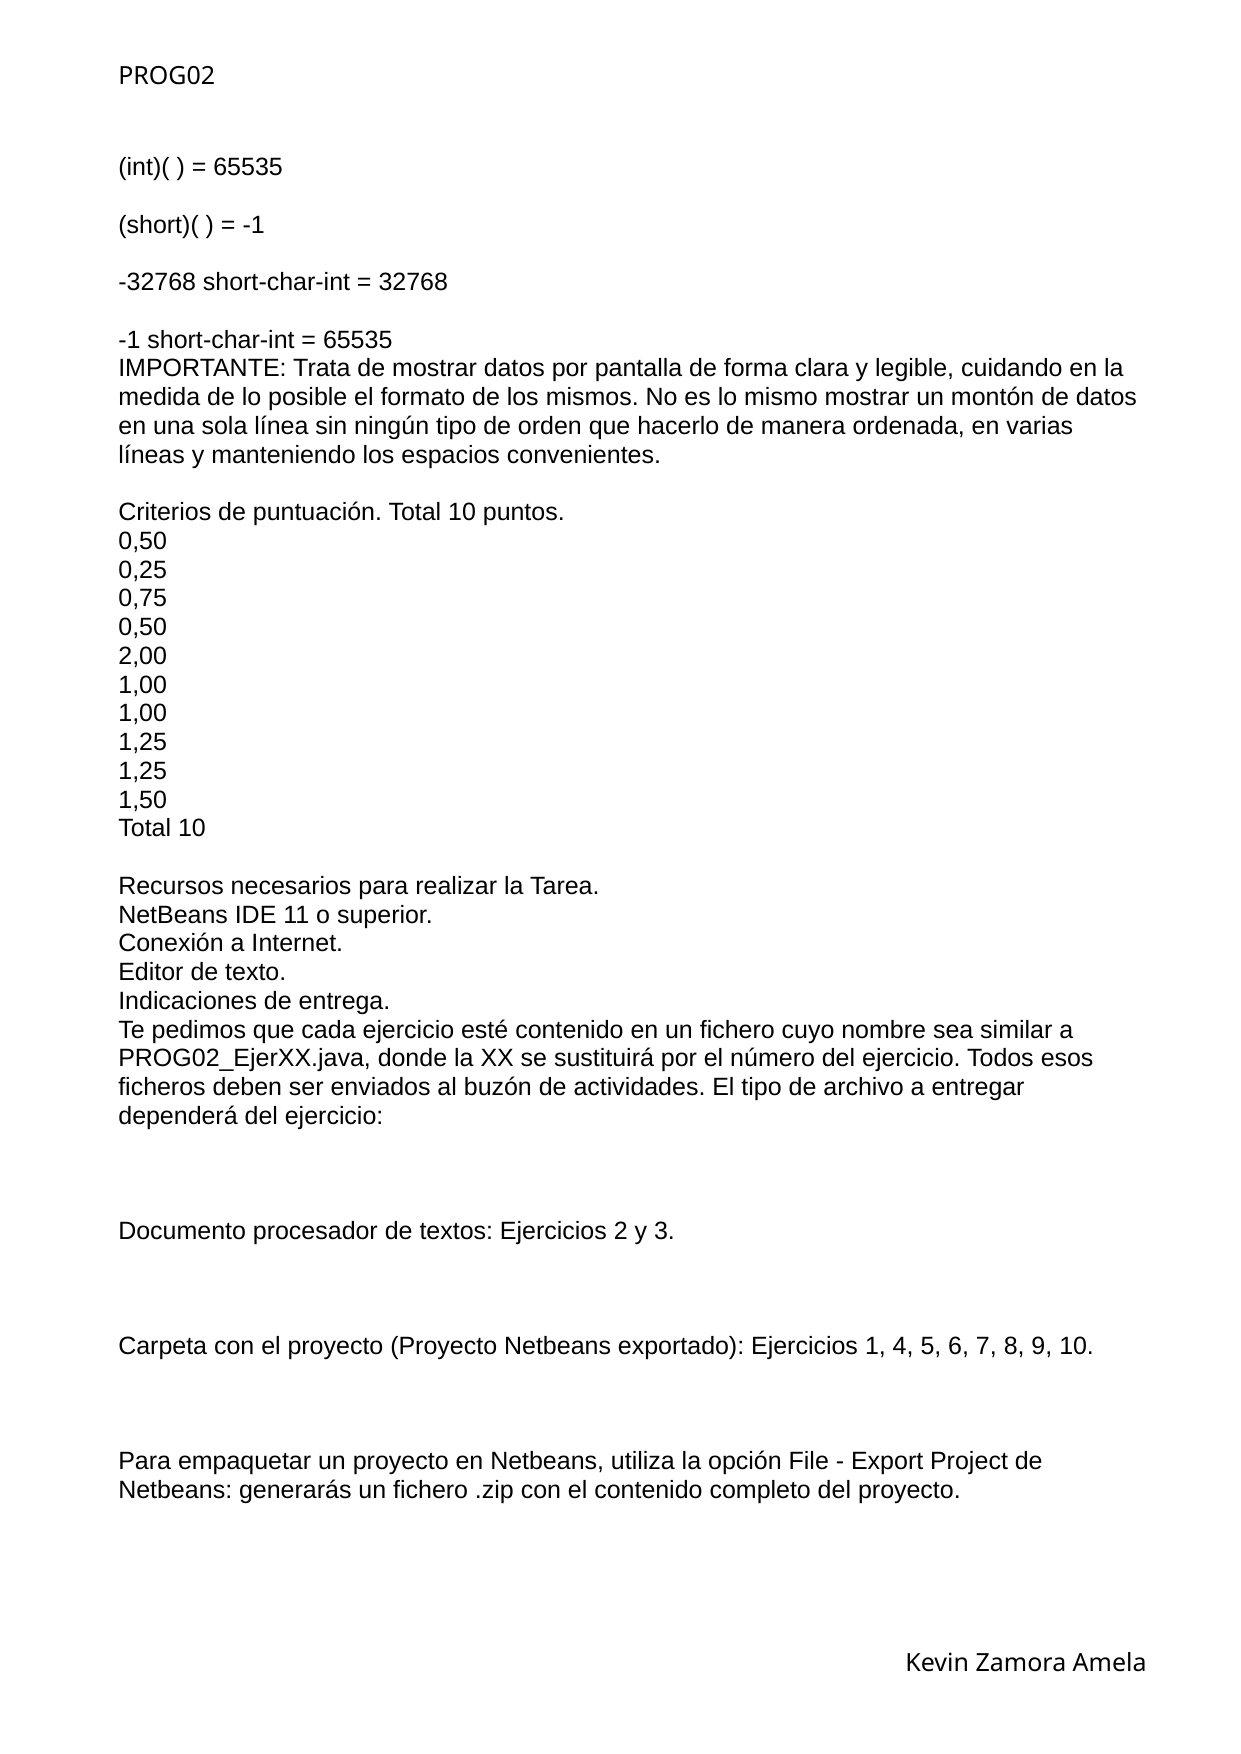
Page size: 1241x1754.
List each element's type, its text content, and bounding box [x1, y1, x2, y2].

text 2,00 [118, 641, 1146, 670]
text IMPORTANTE: Trata de mostrar datos por pantalla de forma clara y legible, cuidando en la medida de lo posible el formato de los mismos. No es lo mismo mostrar un montón de datos en una sola línea sin ningún tipo de orden que hacerlo de manera ordenada, en varias líneas y manteniendo los espacios convenientes. [118, 353, 1146, 468]
text Criterios de puntuación. Total 10 puntos. [118, 497, 1146, 526]
text Carpeta con el proyecto (Proyecto Netbeans exportado): Ejercicios 1, 4, 5, 6, 7, 8, 9, 10. [118, 1331, 1146, 1360]
text Te pedimos que cada ejercicio esté contenido en un fichero cuyo nombre sea similar a PROG02_EjerXX.java, donde la XX se sustituirá por el número del ejercicio. Todos esos ficheros deben ser enviados al buzón de actividades. El tipo de archivo a entregar dependerá del ejercicio: [118, 1015, 1146, 1130]
text NetBeans IDE 11 o superior. [118, 900, 1146, 928]
text Editor de texto. [118, 957, 1146, 986]
text Documento procesador de textos: Ejercicios 2 y 3. [118, 1216, 1146, 1245]
text 1,25 [118, 756, 1146, 785]
text 1,25 [118, 727, 1146, 756]
text -1 short-char-int = 65535 [118, 325, 1146, 353]
text (short)( ) = -1 [118, 210, 1146, 238]
text Recursos necesarios para realizar la Tarea. [118, 871, 1146, 900]
text 0,25 [118, 555, 1146, 583]
text -32768 short-char-int = 32768 [118, 267, 1146, 296]
text (int)( ) = 65535 [118, 152, 1146, 181]
text Para empaquetar un proyecto en Netbeans, utiliza la opción File - Export Project de Netbeans: generarás un fichero .zip con el contenido completo del proyecto. [118, 1446, 1146, 1503]
text 0,75 [118, 583, 1146, 612]
text Total 10 [118, 813, 1146, 842]
text 0,50 [118, 526, 1146, 555]
text 0,50 [118, 612, 1146, 641]
text 1,00 [118, 670, 1146, 698]
text Indicaciones de entrega. [118, 986, 1146, 1015]
text Conexión a Internet. [118, 928, 1146, 957]
text 1,50 [118, 785, 1146, 813]
text 1,00 [118, 698, 1146, 727]
